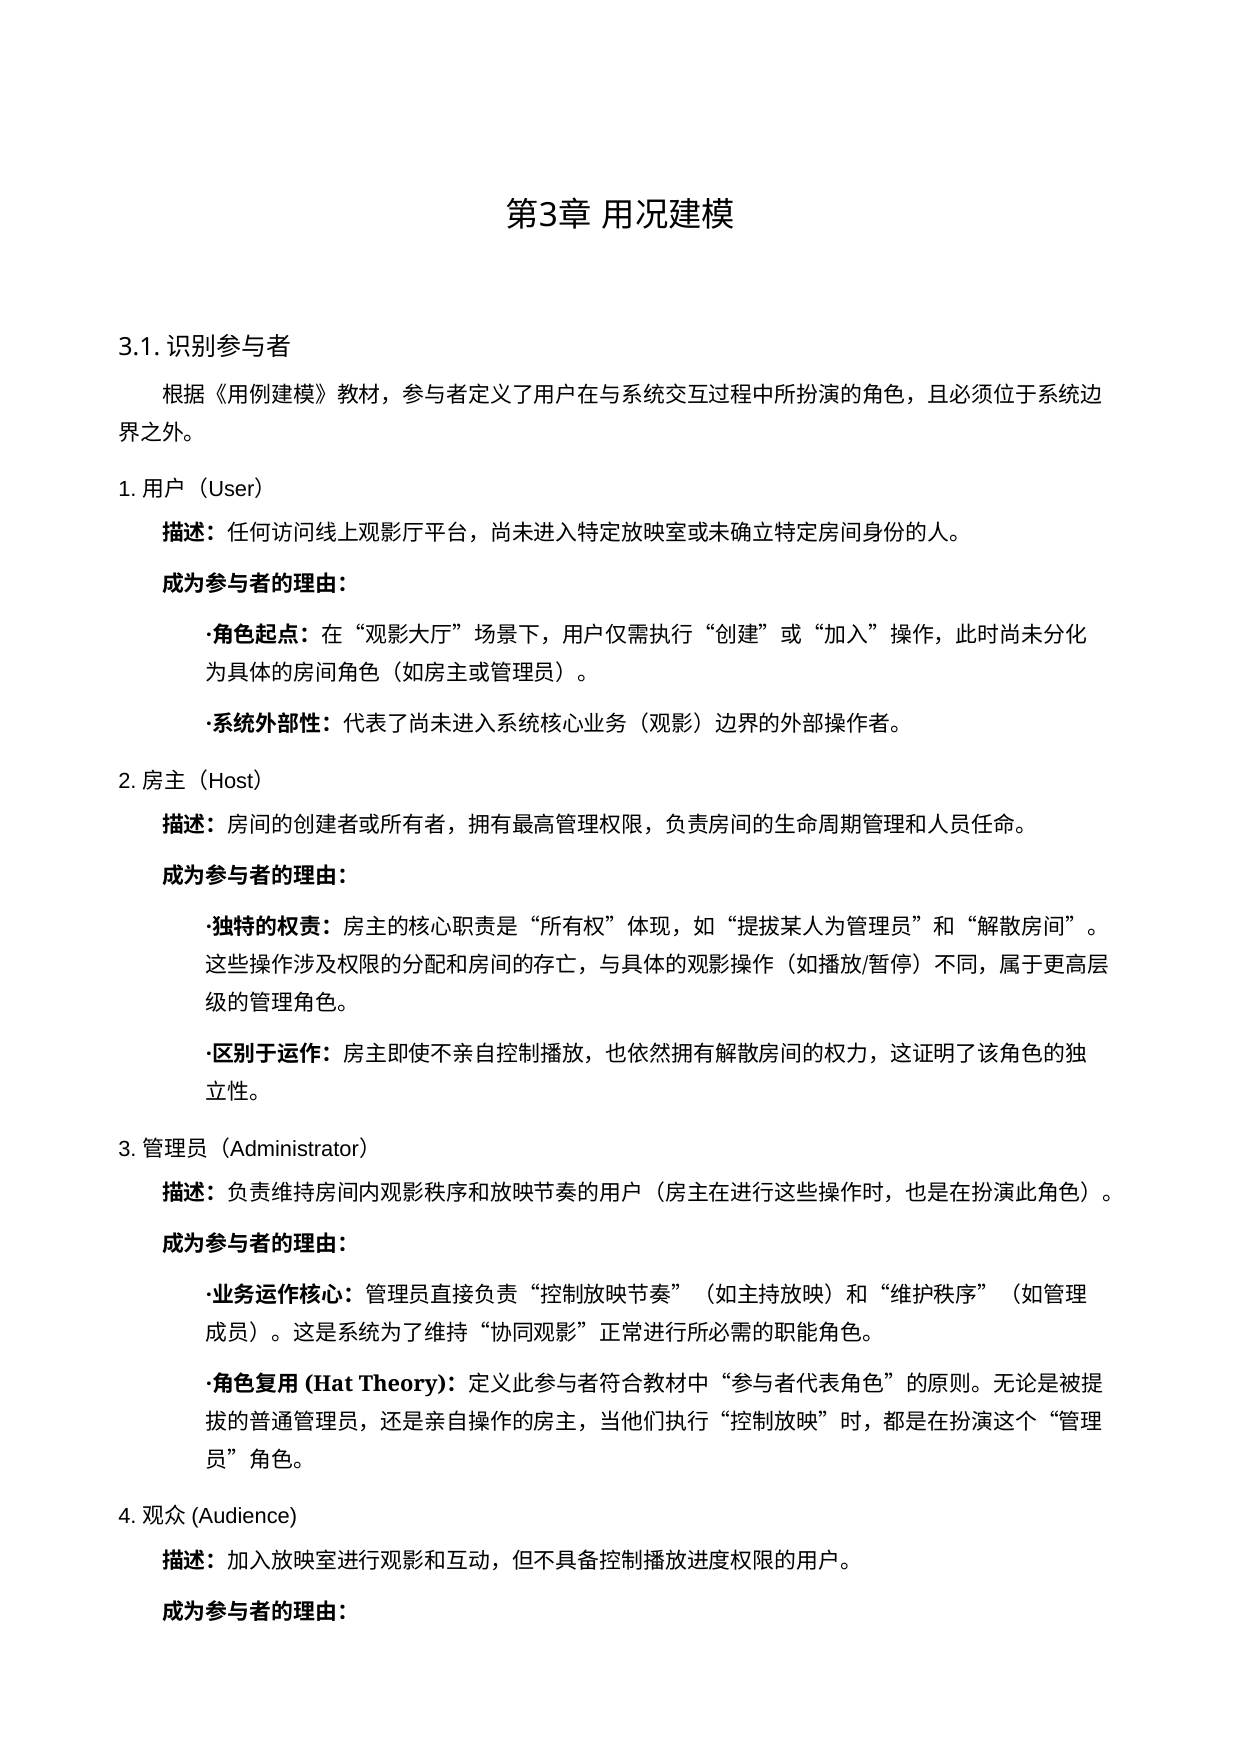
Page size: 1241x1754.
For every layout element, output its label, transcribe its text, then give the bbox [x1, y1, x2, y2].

text 成为参与者的理由： [118, 1594, 1122, 1626]
subtitle 用况建模 [118, 188, 1122, 236]
text 成为参与者的理由： [118, 566, 1122, 598]
text ·独特的权责：房主的核心职责是“所有权”体现，如“提拔某人为管理员”和“解散房间”。 这些操作涉及权限的分配和房间的存亡，与具体的观影操作（如播放/暂停）不同，属于更高层 级的管理角色。 [118, 909, 1122, 1017]
text ·角色起点：在“观影大厅”场景下，用户仅需执行“创建”或“加入”操作，此时尚未分化 为具体的房间角色（如房主或管理员）。 [118, 617, 1122, 687]
text ·角色复用 (Hat Theory)：定义此参与者符合教材中“参与者代表角色”的原则。无论是被提 拔的普通管理员，还是亲自操作的房主，当他们执行“控制放映”时，都是在扮演这个“管理 员”角色。 [118, 1366, 1122, 1474]
text ·业务运作核心：管理员直接负责“控制放映节奏”（如主持放映）和“维护秩序”（如管理 成员）。这是系统为了维持“协同观影”正常进行所必需的职能角色。 [118, 1277, 1122, 1347]
subtitle 房主（Host） [118, 763, 1122, 794]
text 描述：负责维持房间内观影秩序和放映节奏的用户（房主在进行这些操作时，也是在扮演此角色）。 [118, 1175, 1122, 1207]
subtitle 用户（User） [118, 471, 1122, 502]
text 描述：任何访问线上观影厅平台，尚未进入特定放映室或未确立特定房间身份的人。 [118, 515, 1122, 547]
subtitle 观众 (Audience) [118, 1498, 1122, 1530]
text 成为参与者的理由： [118, 858, 1122, 890]
subtitle 管理员（Administrator） [118, 1131, 1122, 1162]
text 描述：加入放映室进行观影和互动，但不具备控制播放进度权限的用户。 [118, 1543, 1122, 1575]
text 描述：房间的创建者或所有者，拥有最高管理权限，负责房间的生命周期管理和人员任命。 [118, 807, 1122, 839]
text ·区别于运作：房主即使不亲自控制播放，也依然拥有解散房间的权力，这证明了该角色的独 立性。 [118, 1036, 1122, 1106]
subtitle 识别参与者 [118, 327, 1122, 363]
text 成为参与者的理由： [118, 1226, 1122, 1258]
text ·系统外部性：代表了尚未进入系统核心业务（观影）边界的外部操作者。 [118, 706, 1122, 738]
text 根据《用例建模》教材，参与者定义了用户在与系统交互过程中所扮演的角色，且必须位于系统边界之外。 [118, 377, 1122, 446]
